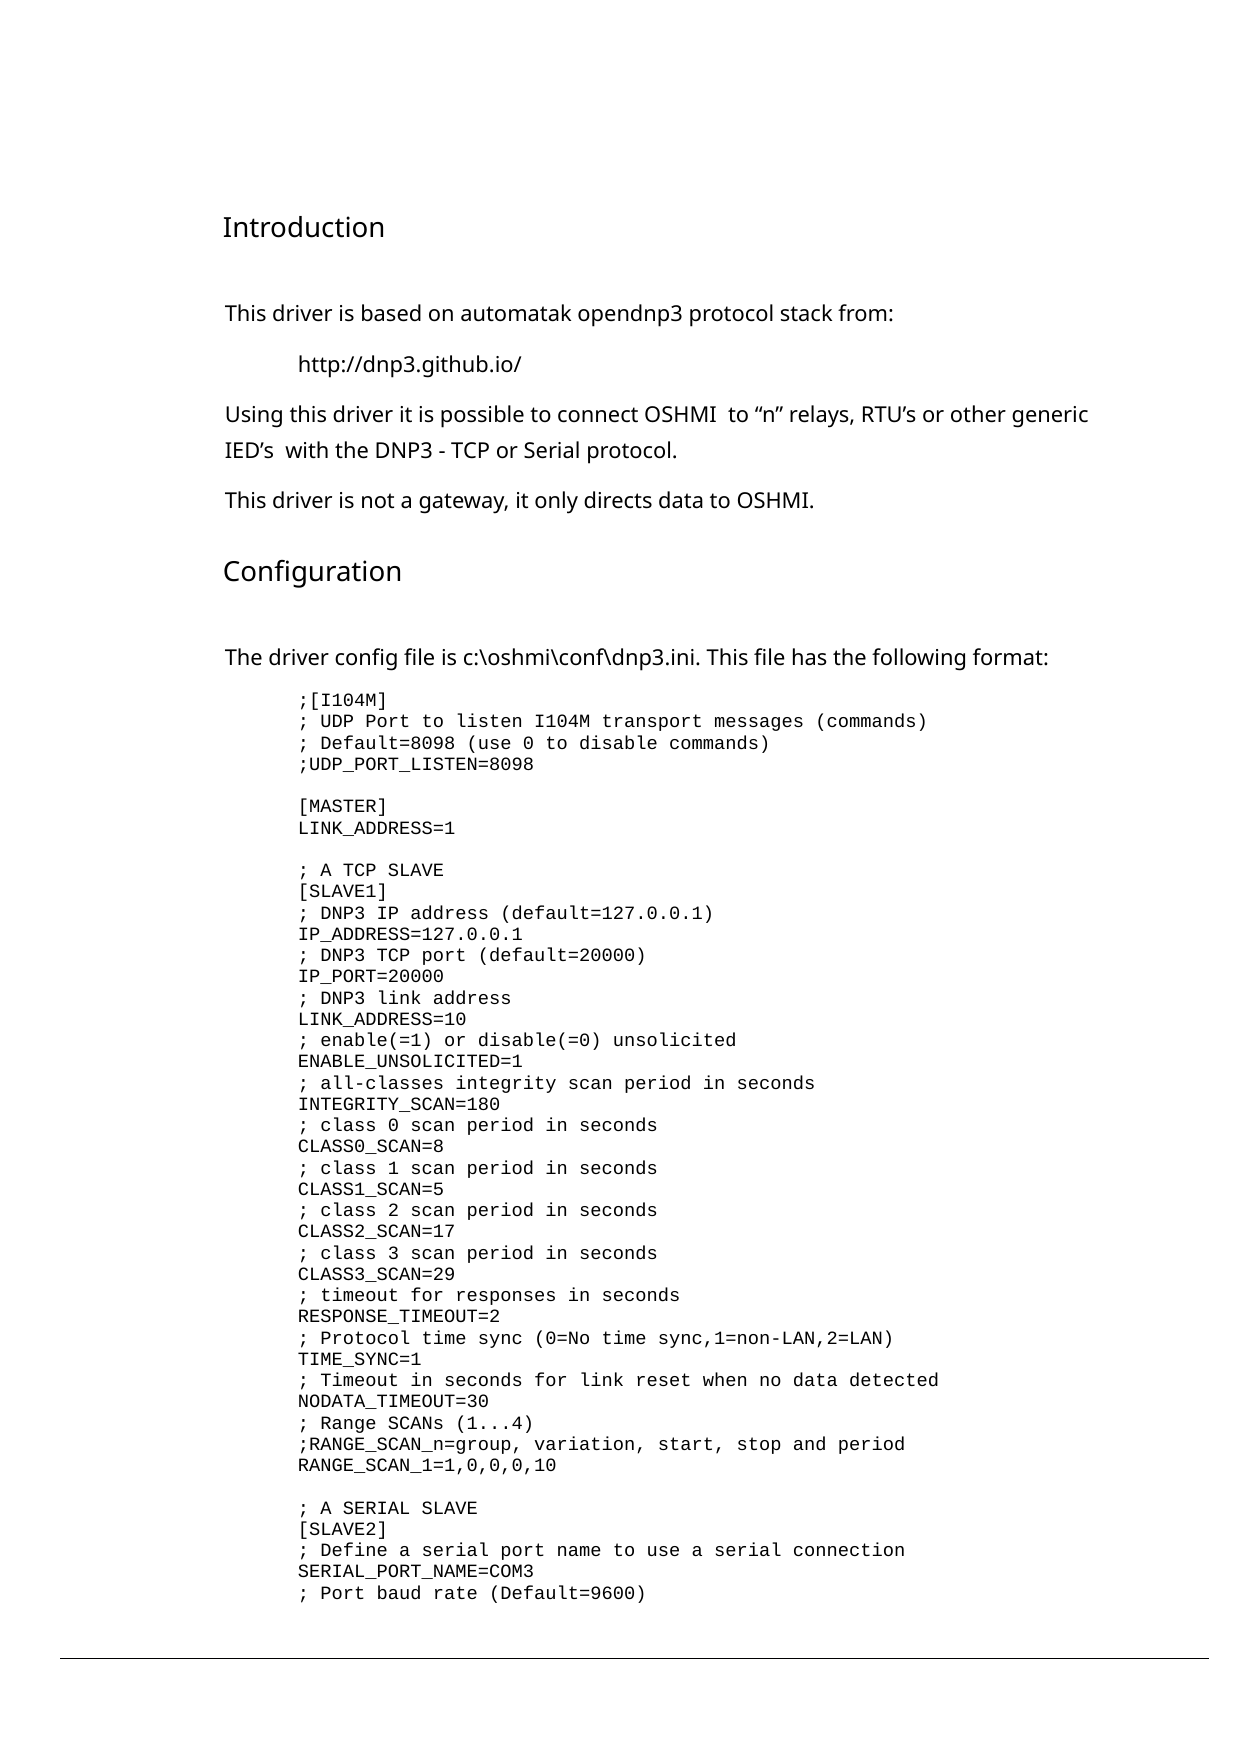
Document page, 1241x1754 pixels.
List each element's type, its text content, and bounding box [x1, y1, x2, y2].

text ;[I104M] [298, 691, 1122, 712]
text IP_ADDRESS=127.0.0.1 [298, 925, 1122, 946]
text CLASS2_SCAN=17 [298, 1222, 1122, 1243]
text CLASS1_SCAN=5 [298, 1180, 1122, 1201]
text [SLAVE2] [298, 1520, 1122, 1541]
text [MASTER] [298, 797, 1122, 818]
text ; Timeout in seconds for link reset when no data detected [298, 1371, 1122, 1392]
text This driver is not a gateway, it only directs data to OSHMI. [224, 485, 1122, 515]
text [SLAVE1] [298, 882, 1122, 903]
text ; Port baud rate (Default=9600) [298, 1583, 1122, 1605]
text ; class 1 scan period in seconds [298, 1158, 1122, 1180]
text IP_PORT=20000 [298, 967, 1122, 988]
text LINK_ADDRESS=10 [298, 1010, 1122, 1031]
text ; Protocol time sync (0=No time sync,1=non-LAN,2=LAN) [298, 1328, 1122, 1350]
text ; UDP Port to listen I104M transport messages (commands) [298, 712, 1122, 733]
subtitle Introduction [141, 202, 1122, 279]
text ;RANGE_SCAN_n=group, variation, start, stop and period [298, 1435, 1122, 1456]
text TIME_SYNC=1 [298, 1350, 1122, 1371]
text ; Default=8098 (use 0 to disable commands) [298, 733, 1122, 755]
text RANGE_SCAN_1=1,0,0,0,10 [298, 1456, 1122, 1477]
text ; Range SCANs (1...4) [298, 1413, 1122, 1435]
text ; A SERIAL SLAVE [298, 1498, 1122, 1520]
text ; class 0 scan period in seconds [298, 1116, 1122, 1137]
subtitle Configuration [141, 546, 1122, 623]
text ; class 3 scan period in seconds [298, 1243, 1122, 1265]
text INTEGRITY_SCAN=180 [298, 1095, 1122, 1116]
text CLASS3_SCAN=29 [298, 1265, 1122, 1286]
text ; timeout for responses in seconds [298, 1286, 1122, 1307]
text CLASS0_SCAN=8 [298, 1137, 1122, 1158]
text ;UDP_PORT_LISTEN=8098 [298, 755, 1122, 776]
text RESPONSE_TIMEOUT=2 [298, 1307, 1122, 1328]
text ; A TCP SLAVE [298, 861, 1122, 882]
text ; DNP3 TCP port (default=20000) [298, 946, 1122, 967]
text The driver config file is c:\oshmi\conf\dnp3.ini. This file has the following format: [224, 642, 1122, 672]
text LINK_ADDRESS=1 [298, 818, 1122, 840]
text Using this driver it is possible to connect OSHMI to “n” relays, RTU’s or other generic IED’s with the DNP3 - TCP or Serial protocol. [224, 399, 1122, 464]
text ; enable(=1) or disable(=0) unsolicited [298, 1031, 1122, 1052]
text SERIAL_PORT_NAME=COM3 [298, 1562, 1122, 1583]
text http://dnp3.github.io/ [224, 348, 1122, 378]
text ; all-classes integrity scan period in seconds [298, 1073, 1122, 1095]
text NODATA_TIMEOUT=30 [298, 1392, 1122, 1413]
text ; Define a serial port name to use a serial connection [298, 1541, 1122, 1562]
text This driver is based on automatak opendnp3 protocol stack from: [224, 298, 1122, 328]
text ENABLE_UNSOLICITED=1 [298, 1052, 1122, 1073]
text ; DNP3 link address [298, 988, 1122, 1010]
text ; class 2 scan period in seconds [298, 1201, 1122, 1222]
text ; DNP3 IP address (default=127.0.0.1) [298, 903, 1122, 925]
